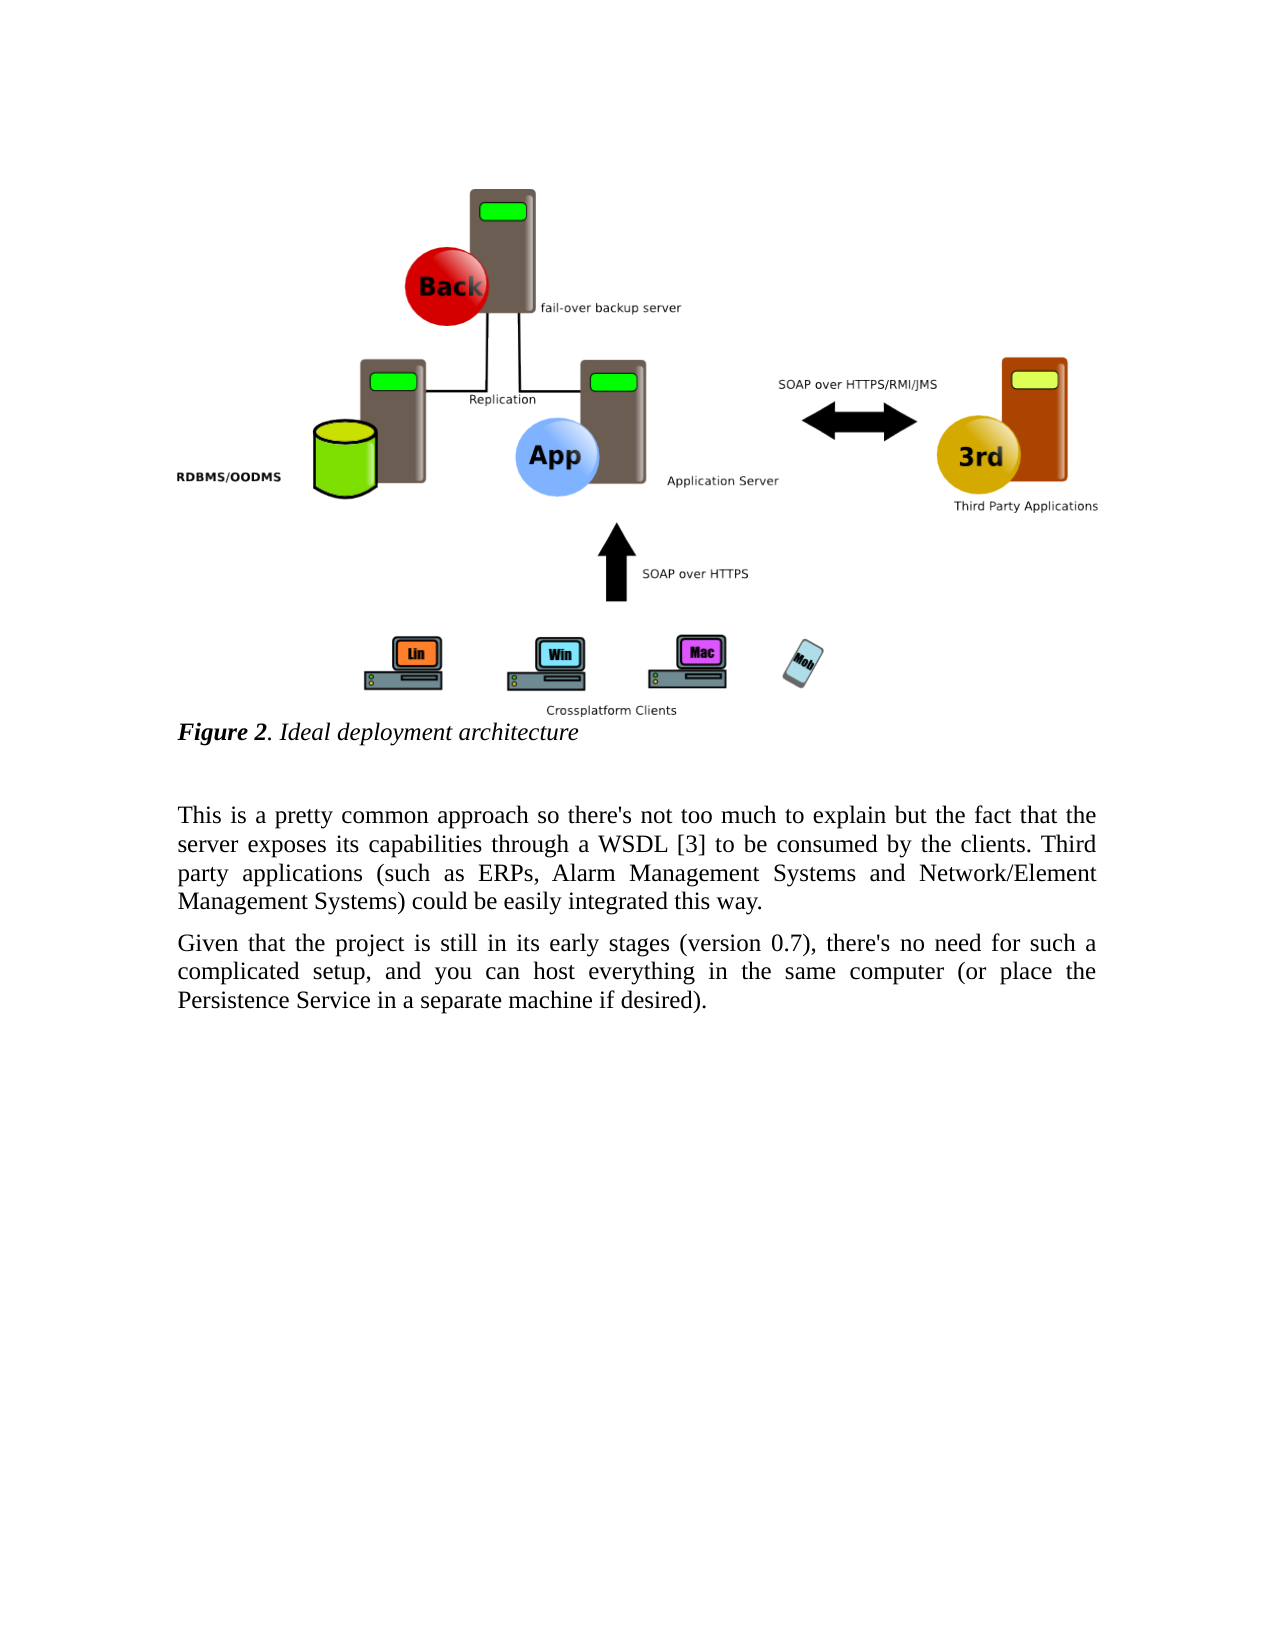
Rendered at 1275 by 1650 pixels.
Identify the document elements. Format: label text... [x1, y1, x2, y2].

text This is a pretty common approach so there's not too much to explain but the fact that the server exposes its capabilities through a WSDL [3] to be consumed by the clients. Third party applications (such as ERPs, Alarm Management Systems and Network/Element Management Systems) could be easily integrated this way. [177, 800, 1098, 915]
text Given that the project is still in its early stages (version 0.7), there's no need for such a complicated setup, and you can host everything in the same computer (or place the Persistence Service in a separate machine if desired). [177, 928, 1098, 1014]
text Figure 2. Ideal deployment architecture [177, 190, 1098, 746]
